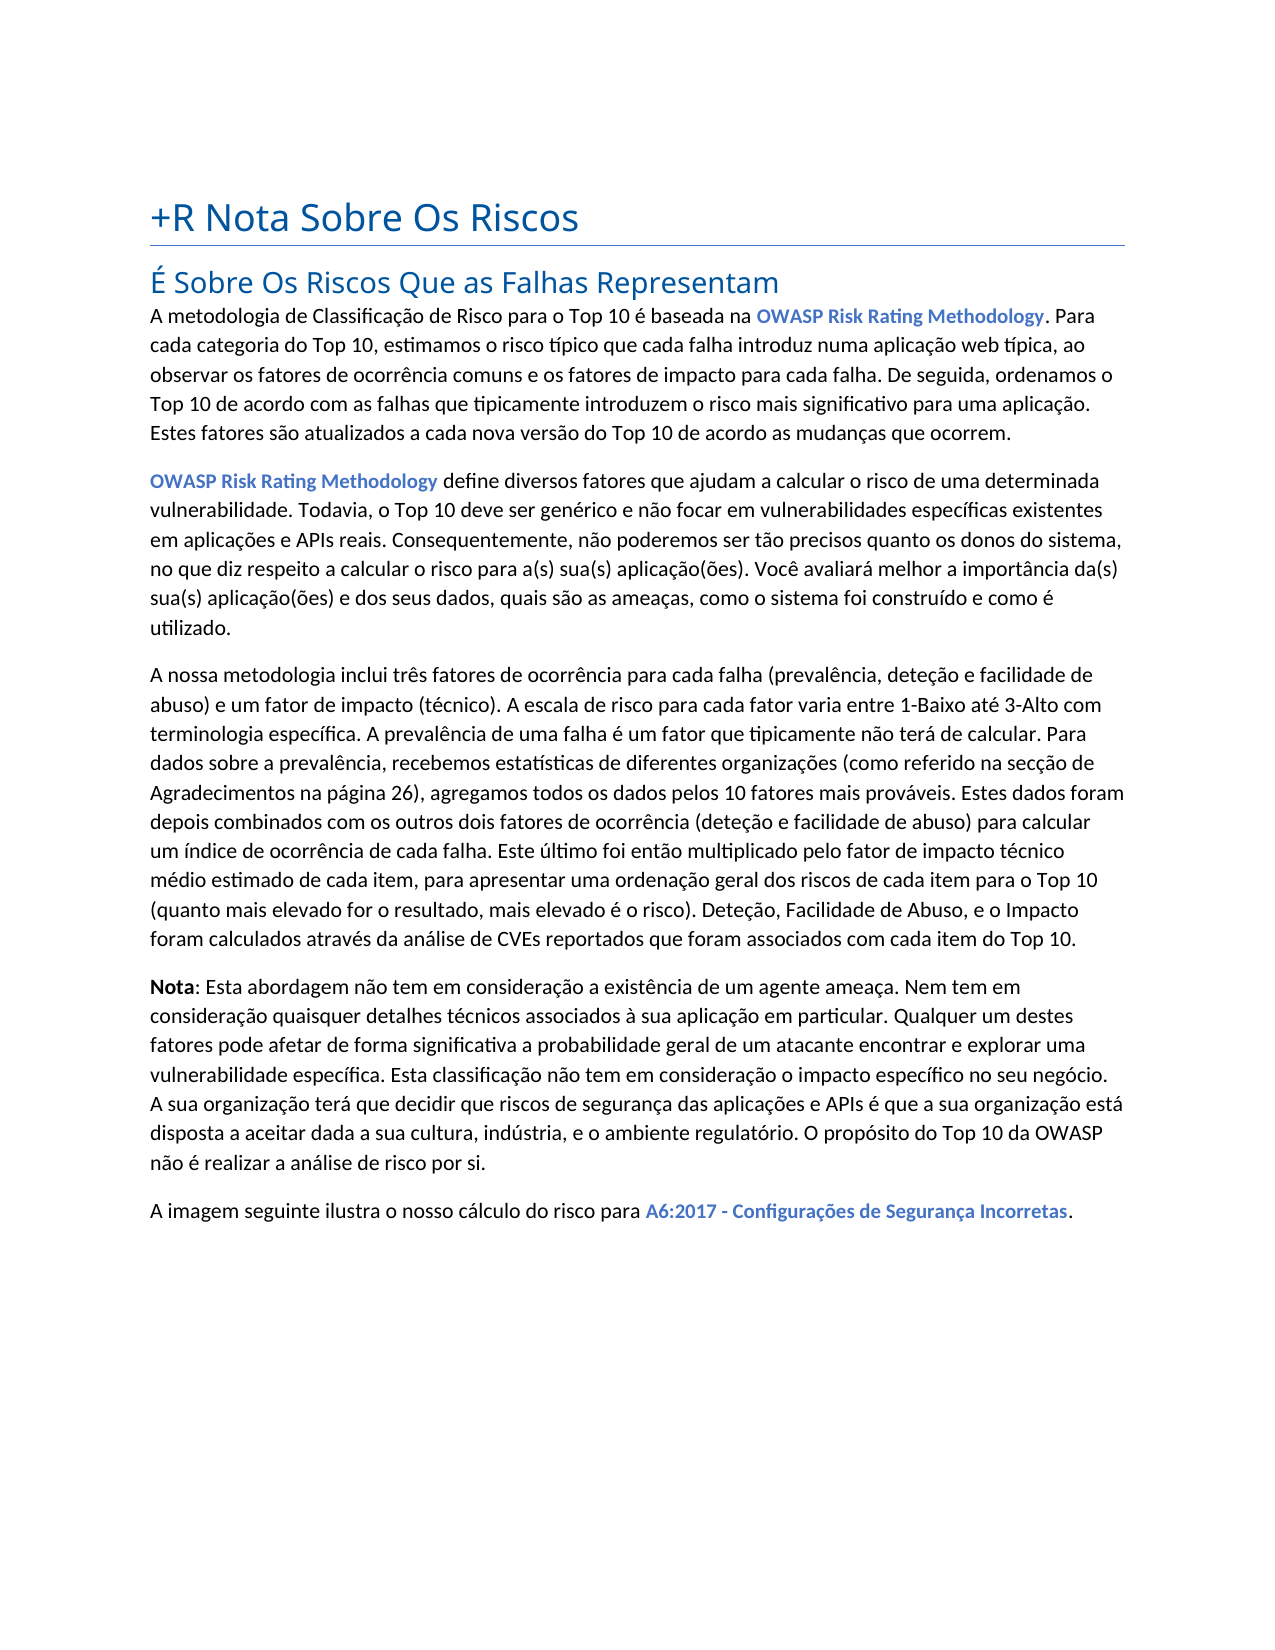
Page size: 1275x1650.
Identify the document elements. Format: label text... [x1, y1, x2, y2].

text A imagem seguinte ilustra o nosso cálculo do risco para A6:2017 - Configurações de Segurança Incorretas. [150, 1197, 1125, 1223]
text A nossa metodologia inclui três fatores de ocorrência para cada falha (prevalência, deteção e facilidade de abuso) e um fator de impacto (técnico). A escala de risco para cada fator varia entre 1-Baixo até 3-Alto com terminologia específica. A prevalência de uma falha é um fator que tipicamente não terá de calcular. Para dados sobre a prevalência, recebemos estatísticas de diferentes organizações (como referido na secção de Agradecimentos na página 26), agregamos todos os dados pelos 10 fatores mais prováveis. Estes dados foram depois combinados com os outros dois fatores de ocorrência (deteção e facilidade de abuso) para calcular um índice de ocorrência de cada falha. Este último foi então multiplicado pelo fator de impacto técnico médio estimado de cada item, para apresentar uma ordenação geral dos riscos de cada item para o Top 10 (quanto mais elevado for o resultado, mais elevado é o risco). Deteção, Facilidade de Abuso, e o Impacto foram calculados através da análise de CVEs reportados que foram associados com cada item do Top 10. [150, 662, 1125, 952]
subtitle +R Nota Sobre Os Riscos [150, 192, 1125, 245]
text OWASP Risk Rating Methodology define diversos fatores que ajudam a calcular o risco de uma determinada vulnerabilidade. Todavia, o Top 10 deve ser genérico e não focar em vulnerabilidades específicas existentes em aplicações e APIs reais. Consequentemente, não poderemos ser tão precisos quanto os donos do sistema, no que diz respeito a calcular o risco para a(s) sua(s) aplicação(ões). Você avaliará melhor a importância da(s) sua(s) aplicação(ões) e dos seus dados, quais são as ameaças, como o sistema foi construído e como é utilizado. [150, 467, 1125, 640]
subtitle É Sobre Os Riscos Que as Falhas Representam [150, 262, 1125, 302]
text Nota: Esta abordagem não tem em consideração a existência de um agente ameaça. Nem tem em consideração quaisquer detalhes técnicos associados à sua aplicação em particular. Qualquer um destes fatores pode afetar de forma significativa a probabilidade geral de um atacante encontrar e explorar uma vulnerabilidade específica. Esta classificação não tem em consideração o impacto específico no seu negócio. A sua organização terá que decidir que riscos de segurança das aplicações e APIs é que a sua organização está disposta a aceitar dada a sua cultura, indústria, e o ambiente regulatório. O propósito do Top 10 da OWASP não é realizar a análise de risco por si. [150, 973, 1125, 1175]
text A metodologia de Classificação de Risco para o Top 10 é baseada na OWASP Risk Rating Methodology. Para cada categoria do Top 10, estimamos o risco típico que cada falha introduz numa aplicação web típica, ao observar os fatores de ocorrência comuns e os fatores de impacto para cada falha. De seguida, ordenamos o Top 10 de acordo com as falhas que tipicamente introduzem o risco mais significativo para uma aplicação. Estes fatores são atualizados a cada nova versão do Top 10 de acordo as mudanças que ocorrem. [150, 302, 1125, 446]
